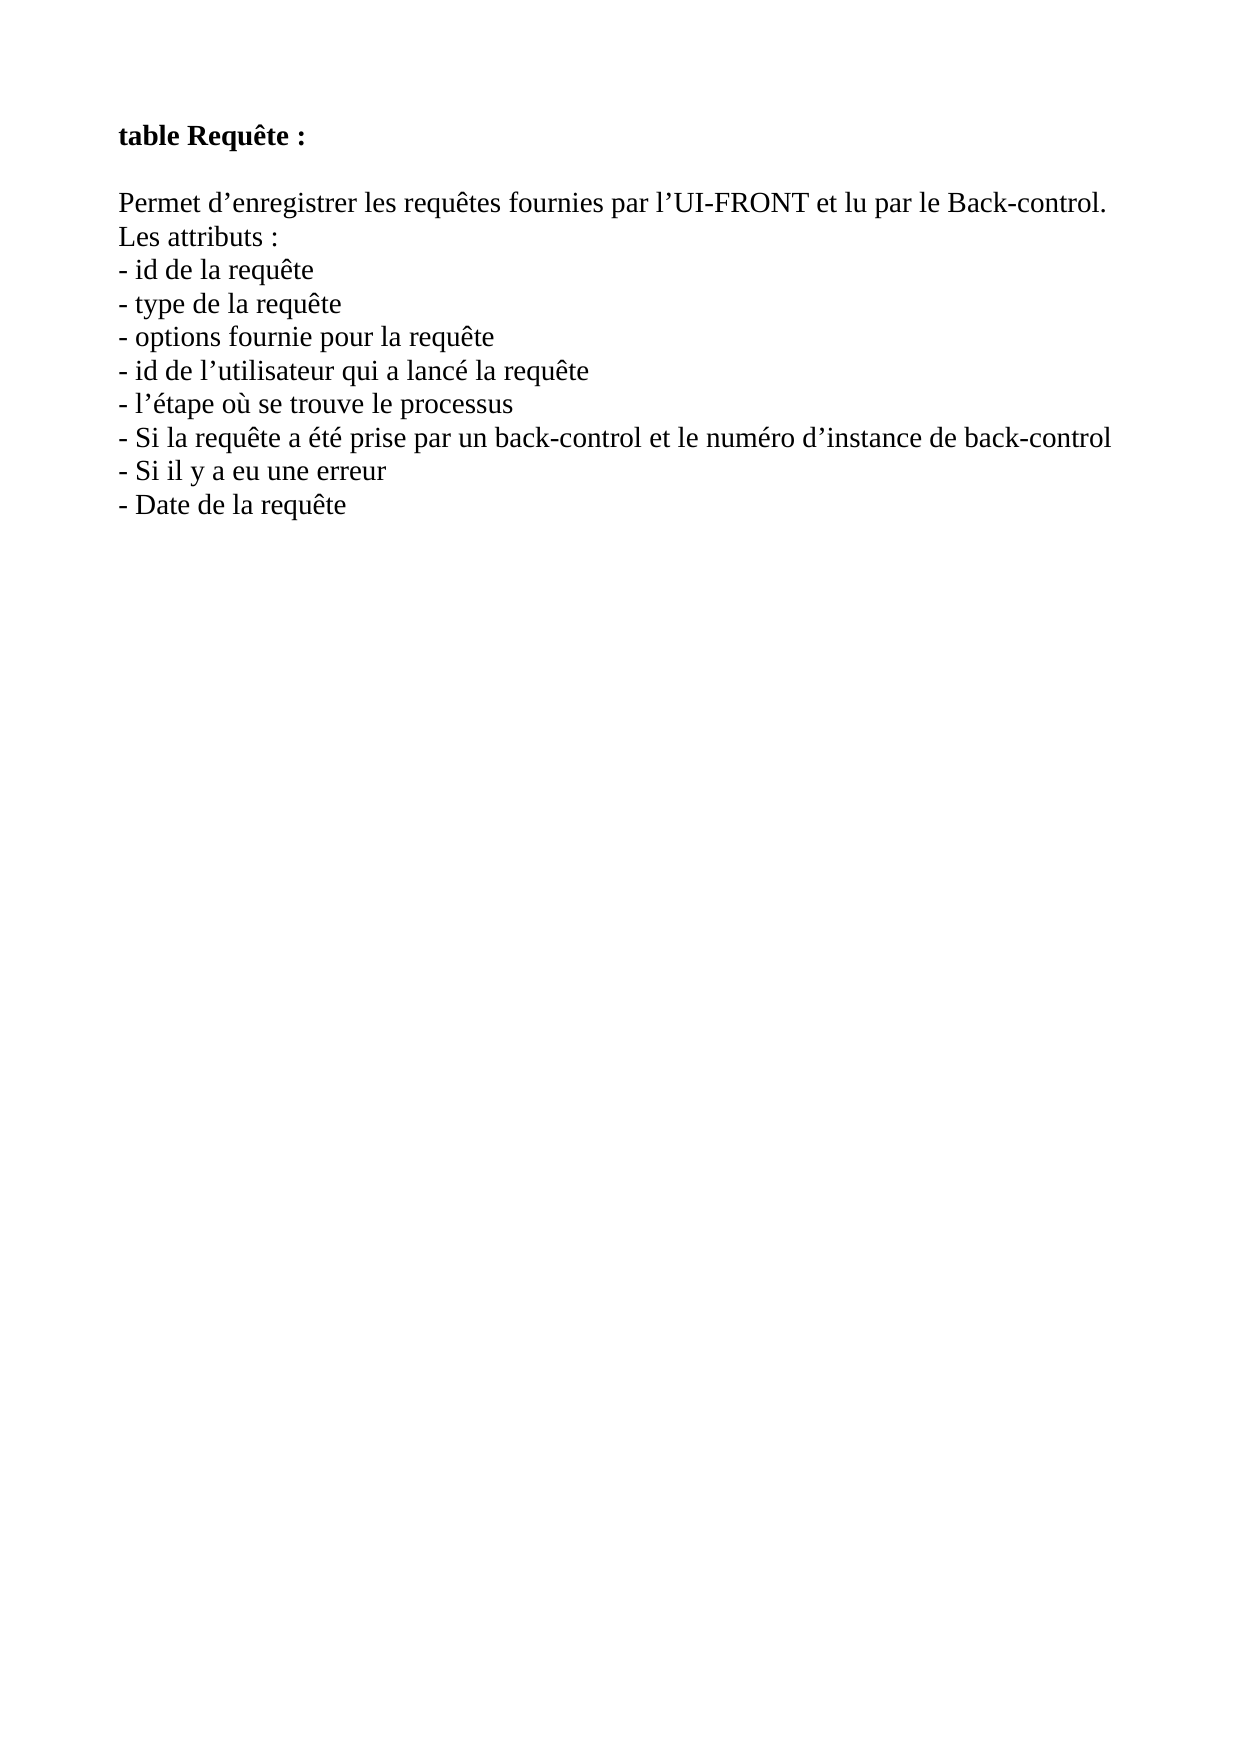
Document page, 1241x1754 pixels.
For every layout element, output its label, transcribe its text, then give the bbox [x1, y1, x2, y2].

text - options fournie pour la requête [118, 319, 1122, 353]
text - id de l’utilisateur qui a lancé la requête [118, 353, 1122, 386]
text Permet d’enregistrer les requêtes fournies par l’UI-FRONT et lu par le Back-control. [118, 185, 1122, 219]
text - Si il y a eu une erreur [118, 453, 1122, 487]
text Les attributs : [118, 219, 1122, 252]
text - l’étape où se trouve le processus [118, 386, 1122, 420]
text - Si la requête a été prise par un back-control et le numéro d’instance de back-control [118, 420, 1122, 453]
text - id de la requête [118, 252, 1122, 286]
text - type de la requête [118, 286, 1122, 319]
text table Requête : [118, 118, 1122, 152]
text - Date de la requête [118, 487, 1122, 521]
